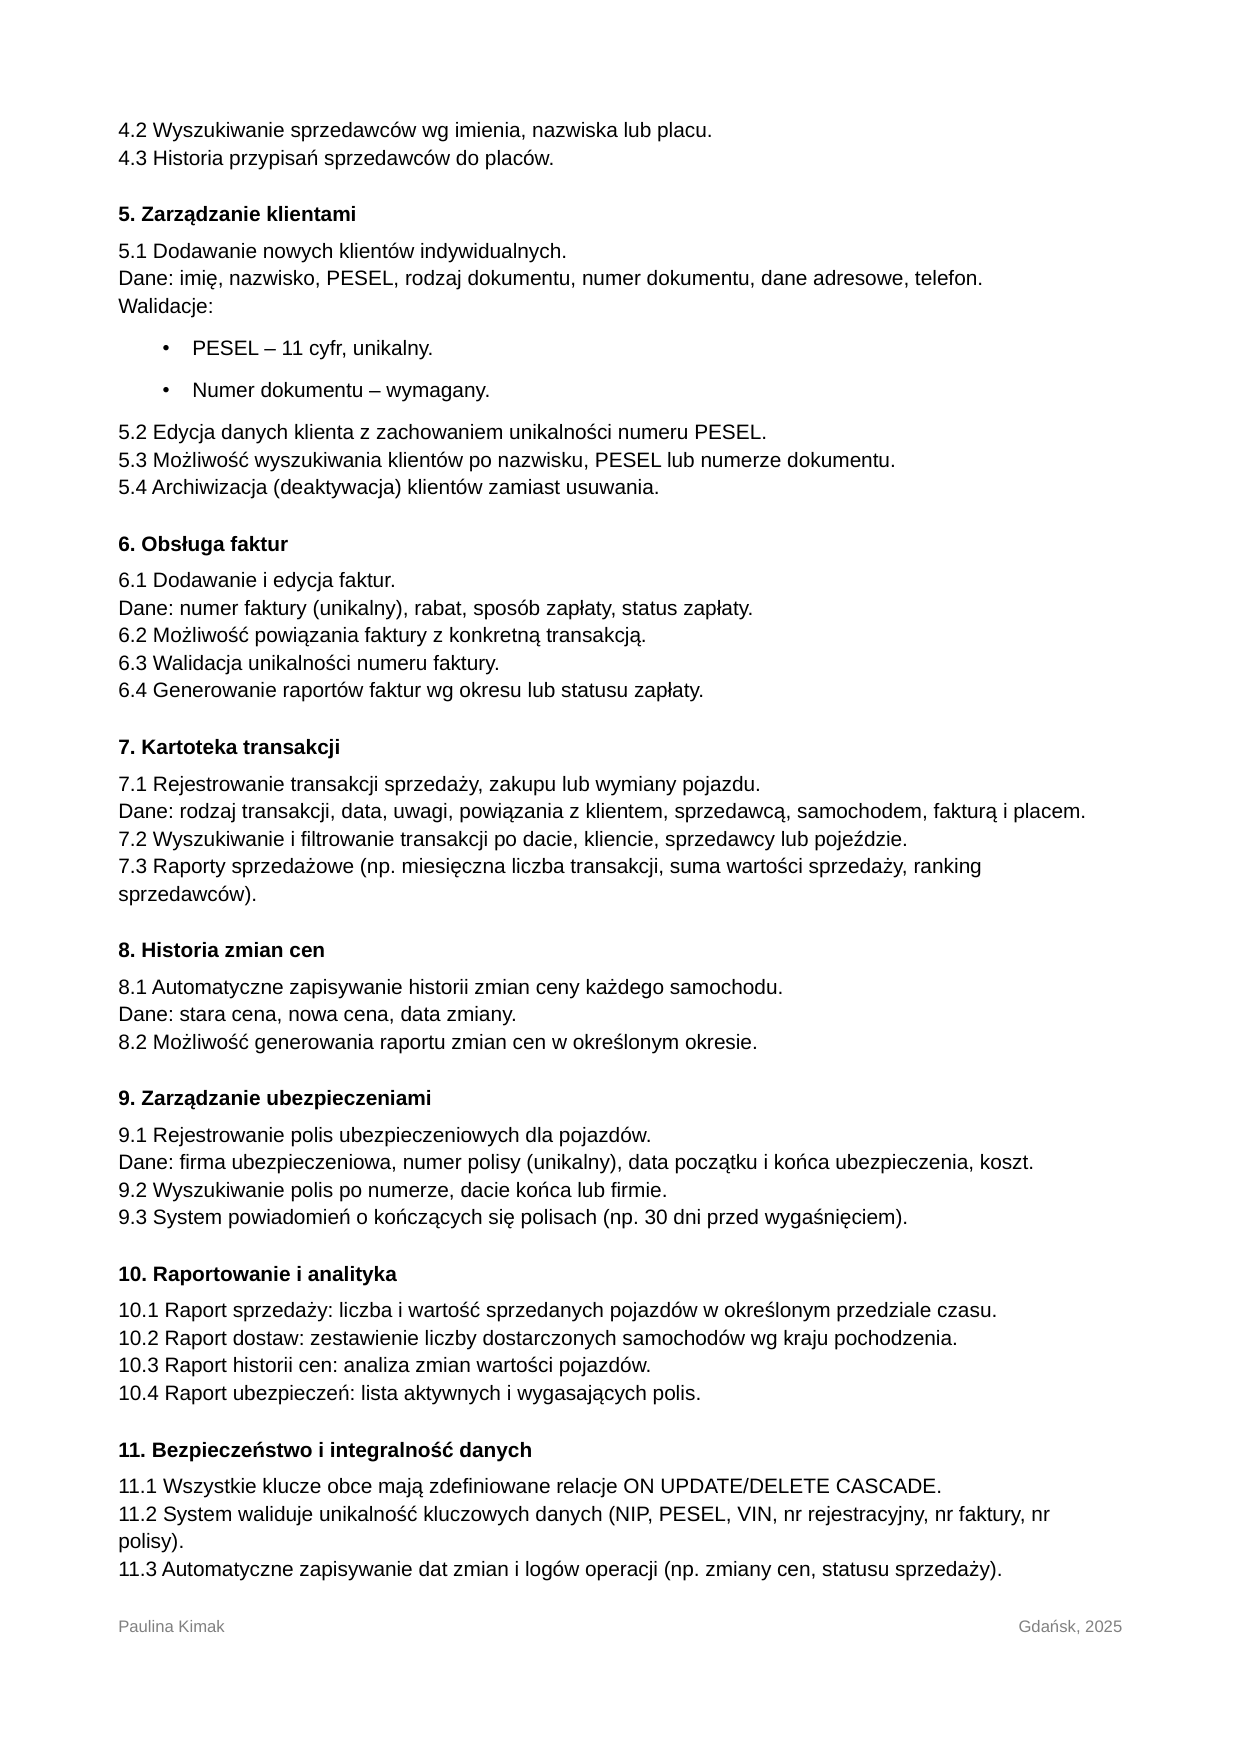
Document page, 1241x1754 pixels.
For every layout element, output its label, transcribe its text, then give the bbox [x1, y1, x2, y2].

subtitle 6. Obsługa faktur [118, 532, 1122, 556]
text 6.1 Dodawanie i edycja faktur. Dane: numer faktury (unikalny), rabat, sposób zapłaty, status zapłaty. 6.2 Możliwość powiązania faktury z konkretną transakcją. 6.3 Walidacja unikalności numeru faktury. 6.4 Generowanie raportów faktur wg okresu lub statusu zapłaty. [118, 568, 1122, 702]
subtitle 5. Zarządzanie klientami [118, 202, 1122, 226]
subtitle 11. Bezpieczeństwo i integralność danych [118, 1437, 1122, 1461]
text 8.1 Automatyczne zapisywanie historii zmian ceny każdego samochodu. Dane: stara cena, nowa cena, data zmiany. 8.2 Możliwość generowania raportu zmian cen w określonym okresie. [118, 974, 1122, 1053]
text 9.1 Rejestrowanie polis ubezpieczeniowych dla pojazdów. Dane: firma ubezpieczeniowa, numer polisy (unikalny), data początku i końca ubezpieczenia, koszt. 9.2 Wyszukiwanie polis po numerze, dacie końca lub firmie. 9.3 System powiadomień o kończących się polisach (np. 30 dni przed wygaśnięciem). [118, 1123, 1122, 1229]
subtitle 7. Kartoteka transakcji [118, 735, 1122, 759]
text 11.1 Wszystkie klucze obce mają zdefiniowane relacje ON UPDATE/DELETE CASCADE. 11.2 System waliduje unikalność kluczowych danych (NIP, PESEL, VIN, nr rejestracyjny, nr faktury, nr polisy). 11.3 Automatyczne zapisywanie dat zmian i logów operacji (np. zmiany cen, statusu sprzedaży). [118, 1474, 1122, 1580]
text 5.1 Dodawanie nowych klientów indywidualnych. Dane: imię, nazwisko, PESEL, rodzaj dokumentu, numer dokumentu, dane adresowe, telefon. Walidacje: [118, 239, 1122, 318]
text 5.2 Edycja danych klienta z zachowaniem unikalności numeru PESEL. 5.3 Możliwość wyszukiwania klientów po nazwisku, PESEL lub numerze dokumentu. 5.4 Archiwizacja (deaktywacja) klientów zamiast usuwania. [118, 420, 1122, 499]
subtitle 10. Raportowanie i analityka [118, 1262, 1122, 1286]
text 10.1 Raport sprzedaży: liczba i wartość sprzedanych pojazdów w określonym przedziale czasu. 10.2 Raport dostaw: zestawienie liczby dostarczonych samochodów wg kraju pochodzenia. 10.3 Raport historii cen: analiza zmian wartości pojazdów. 10.4 Raport ubezpieczeń: lista aktywnych i wygasających polis. [118, 1298, 1122, 1405]
list PESEL – 11 cyfr, unikalny. [162, 336, 1122, 360]
subtitle 8. Historia zmian cen [118, 938, 1122, 962]
subtitle 9. Zarządzanie ubezpieczeniami [118, 1086, 1122, 1110]
list Numer dokumentu – wymagany. [162, 378, 1122, 402]
text 4.2 Wyszukiwanie sprzedawców wg imienia, nazwiska lub placu. 4.3 Historia przypisań sprzedawców do placów. [118, 118, 1122, 169]
text 7.1 Rejestrowanie transakcji sprzedaży, zakupu lub wymiany pojazdu. Dane: rodzaj transakcji, data, uwagi, powiązania z klientem, sprzedawcą, samochodem, fakturą i placem. 7.2 Wyszukiwanie i filtrowanie transakcji po dacie, kliencie, sprzedawcy lub pojeździe. 7.3 Raporty sprzedażowe (np. miesięczna liczba transakcji, suma wartości sprzedaży, ranking sprzedawców). [118, 771, 1122, 905]
